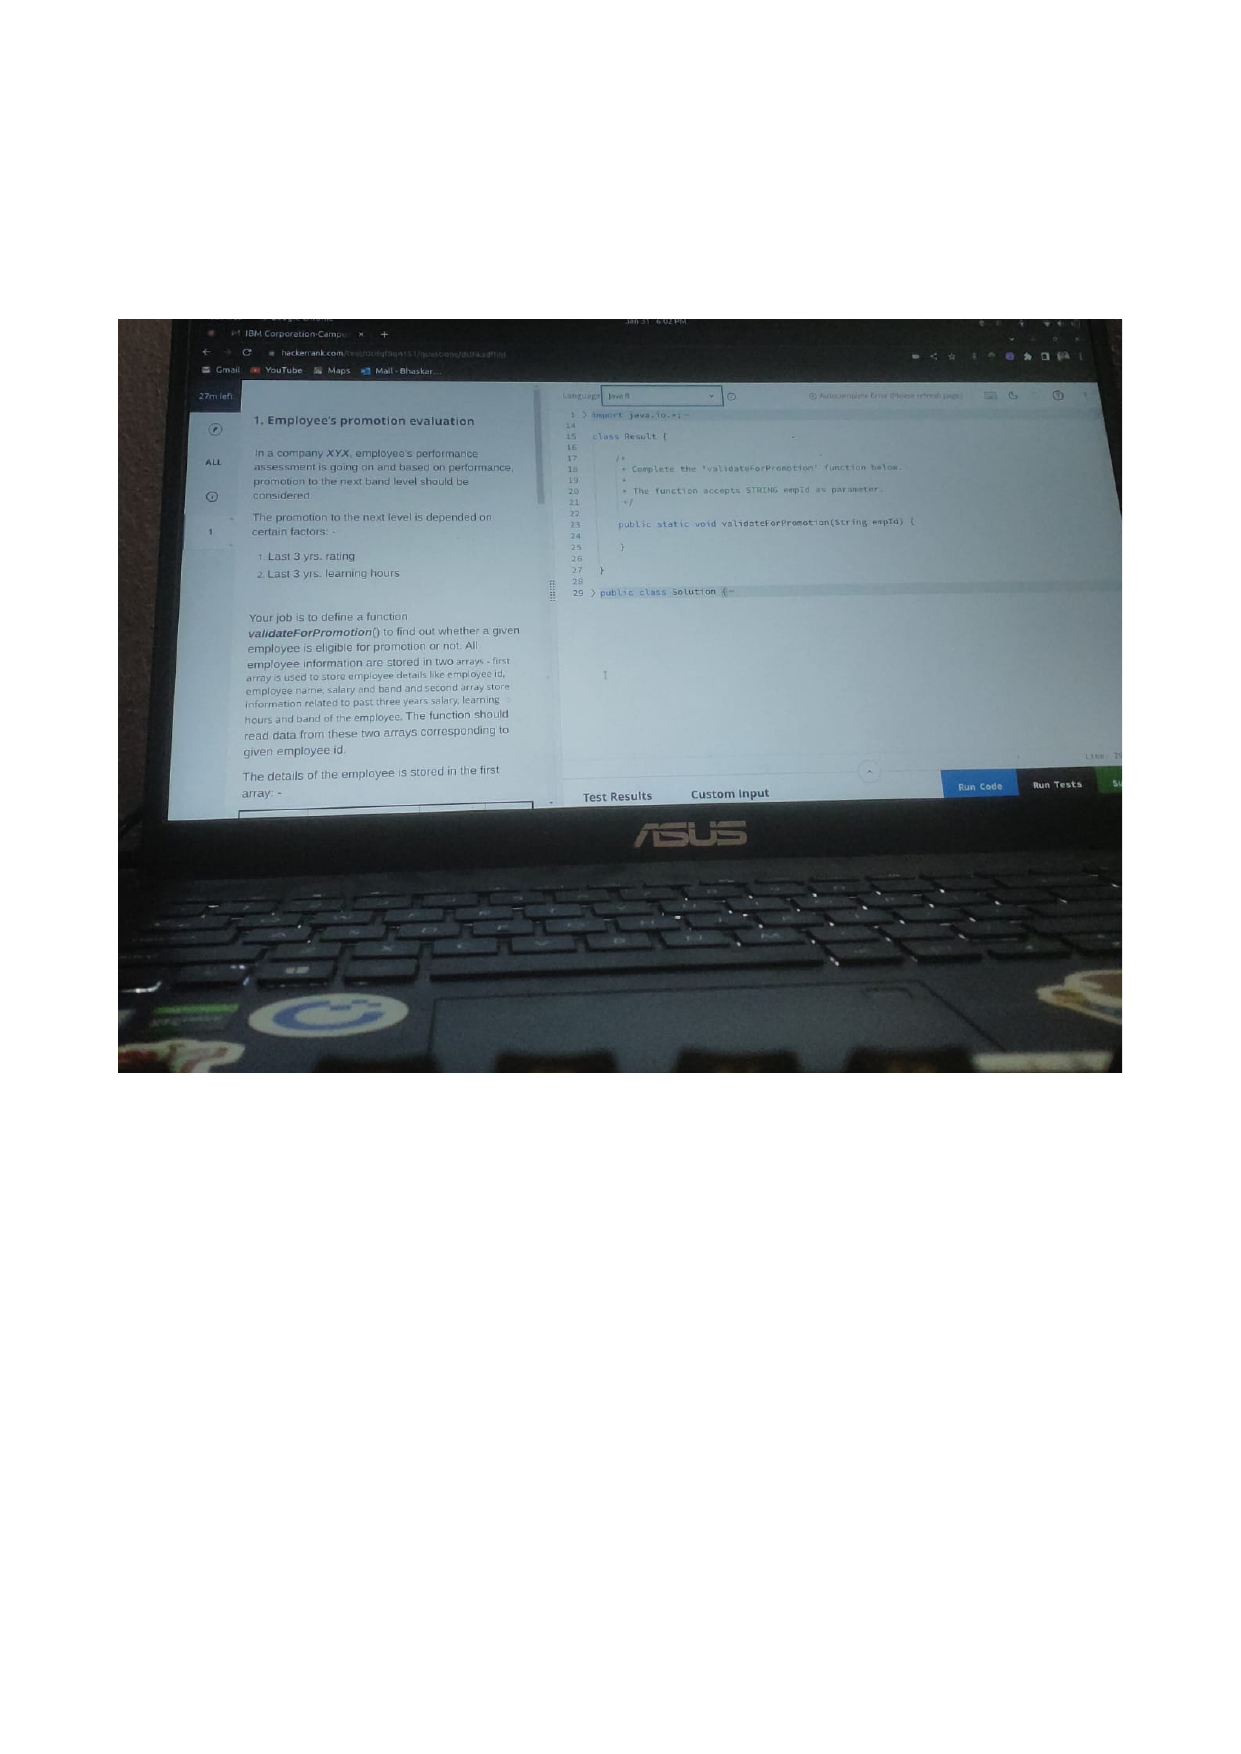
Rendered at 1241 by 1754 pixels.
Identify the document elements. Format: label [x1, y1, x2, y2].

picture [118, 319, 1123, 1073]
